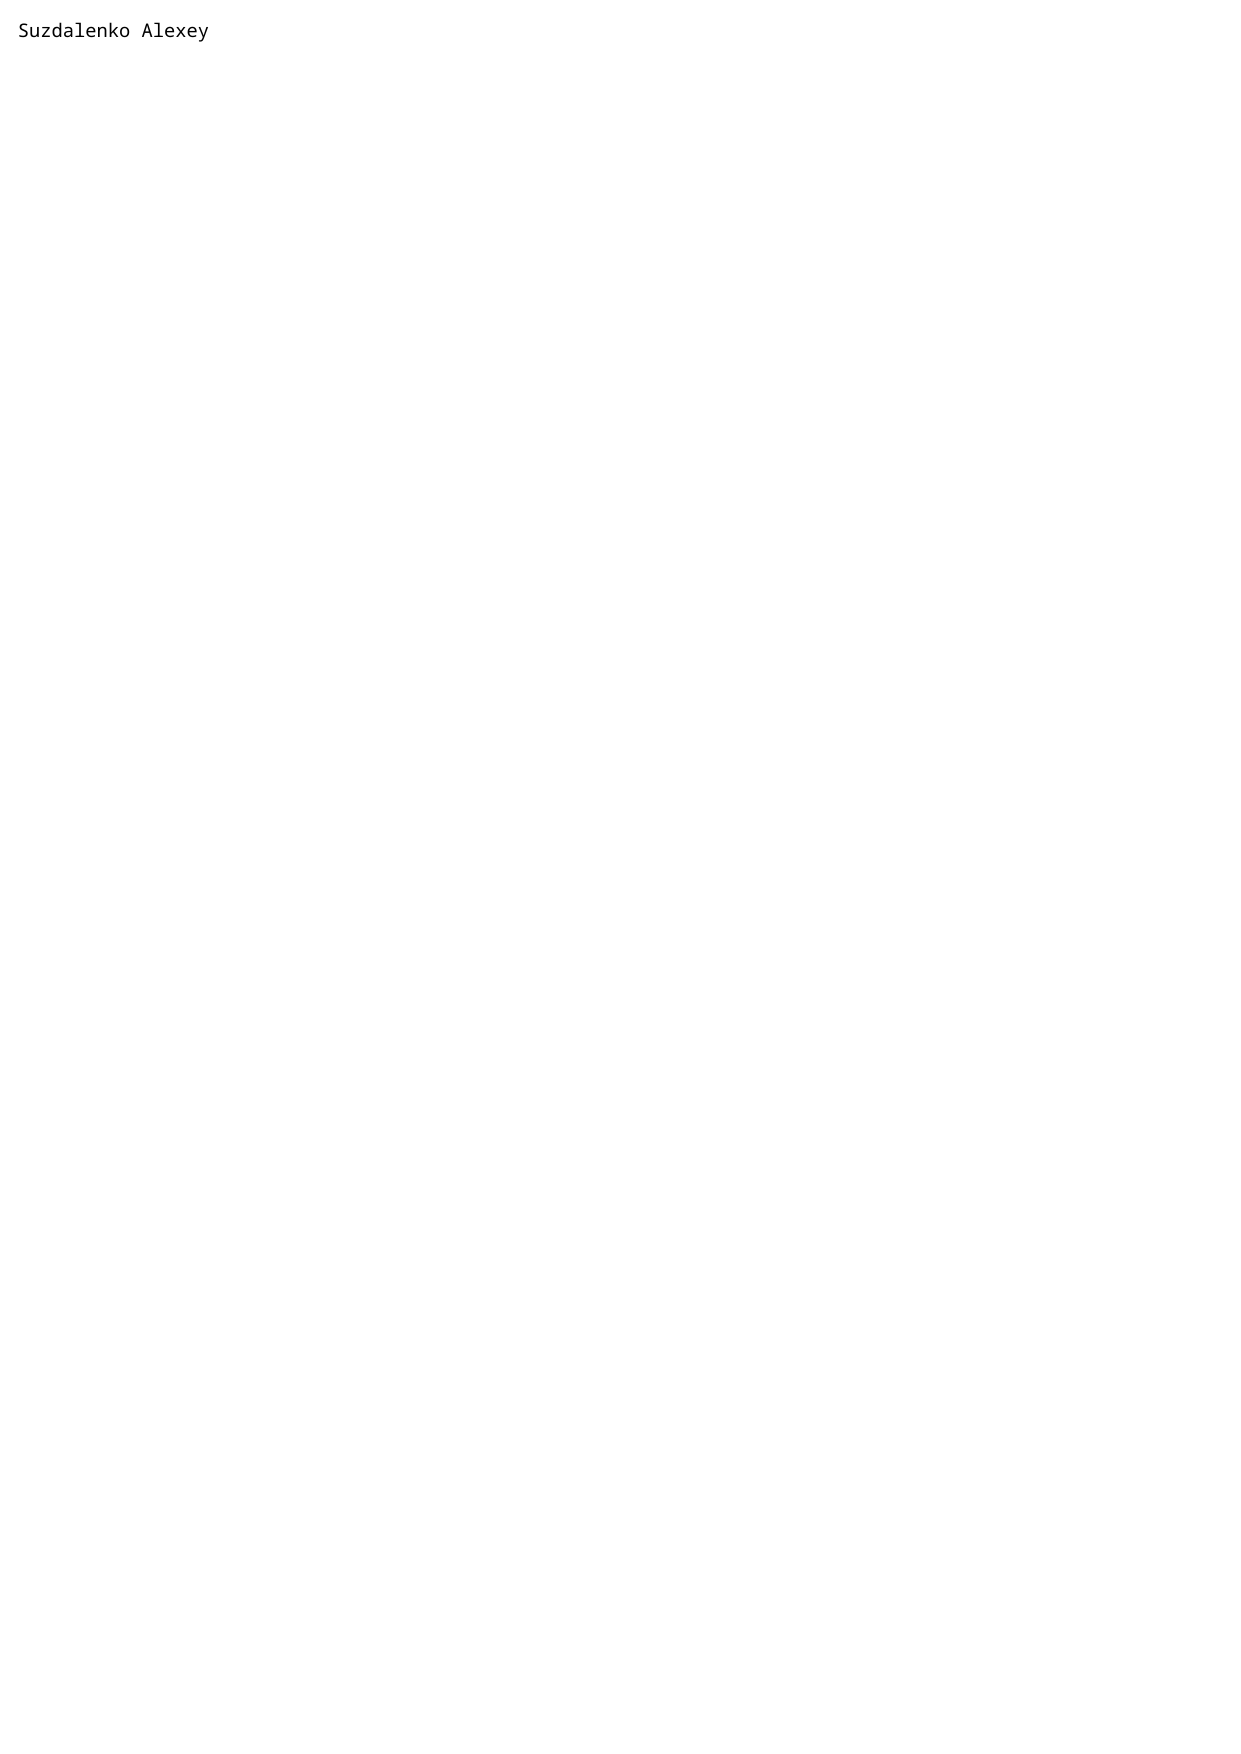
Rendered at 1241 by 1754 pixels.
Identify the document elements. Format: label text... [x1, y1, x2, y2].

text Suzdalenko Alexey [18, 18, 1222, 43]
